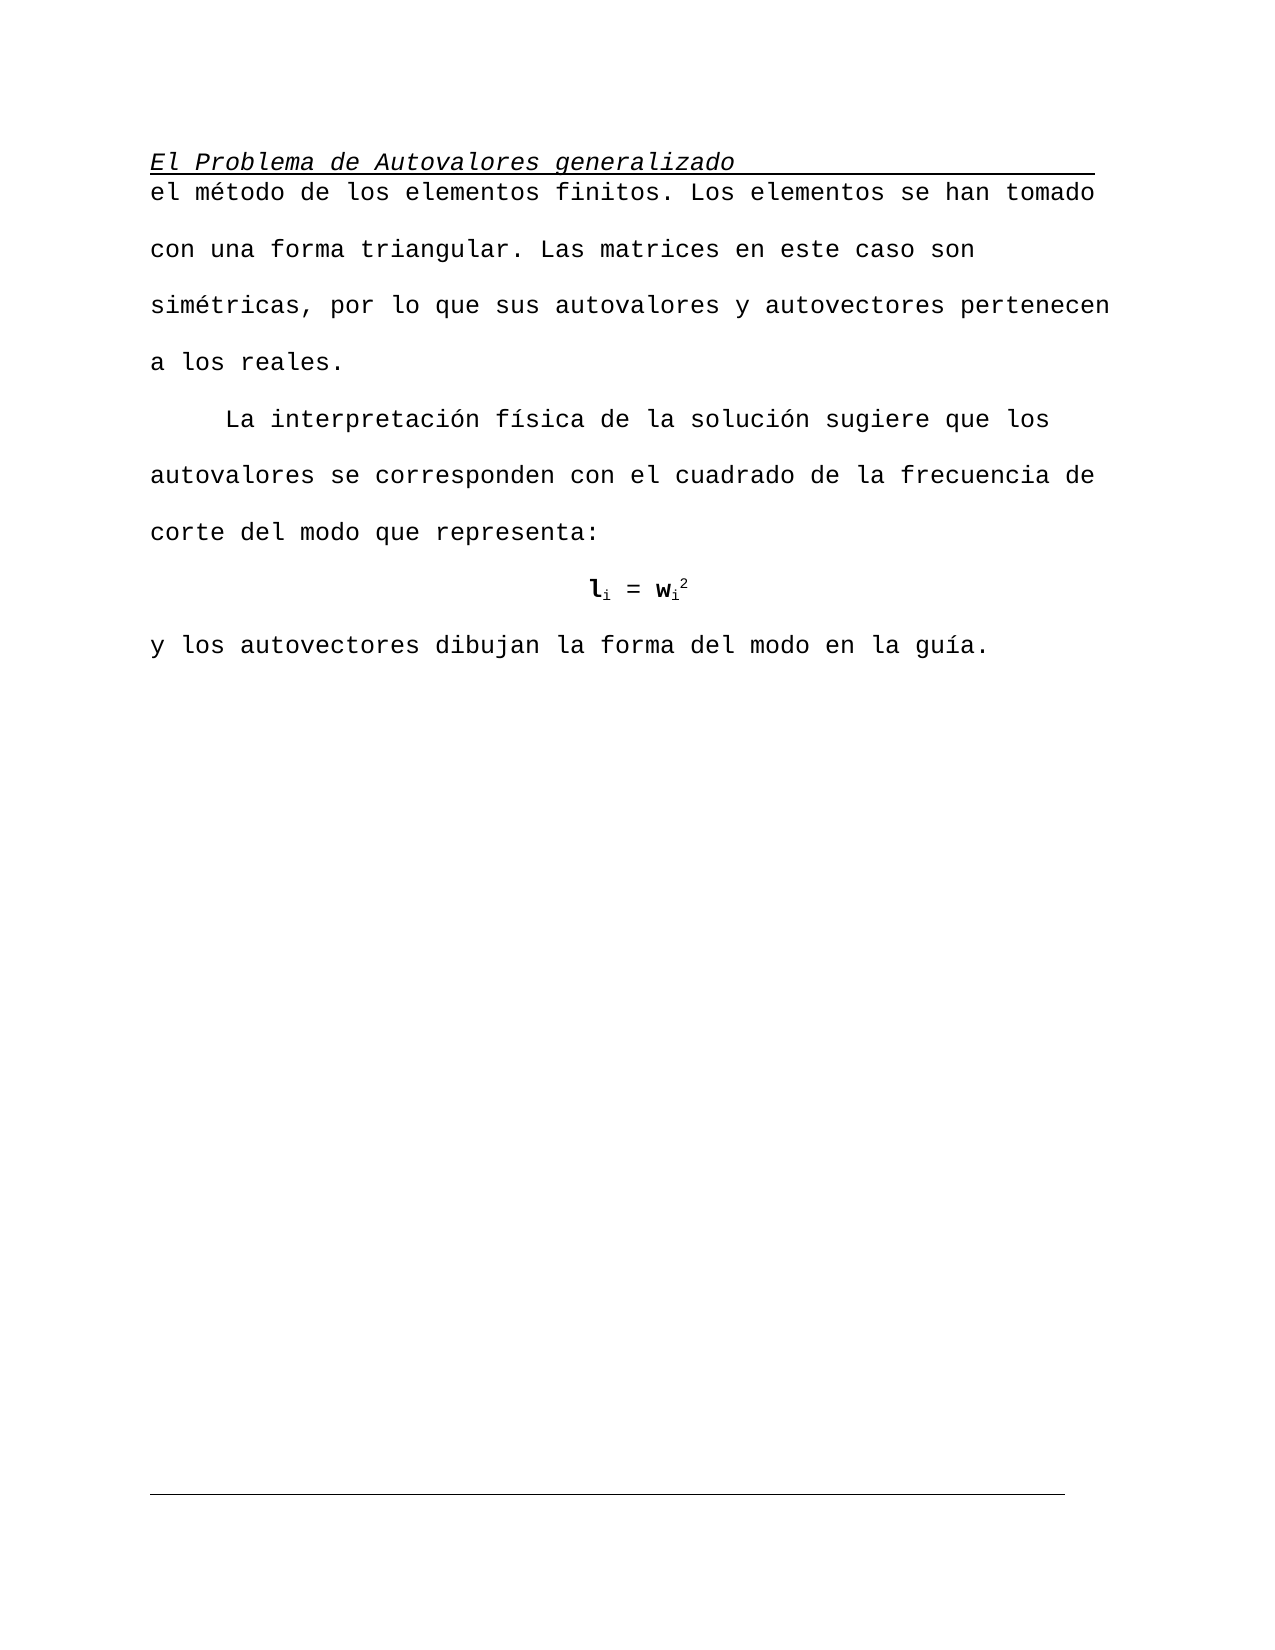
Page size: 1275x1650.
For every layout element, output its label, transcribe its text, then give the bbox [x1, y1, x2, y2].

text La interpretación física de la solución sugiere que los autovalores se corresponden con el cuadrado de la frecuencia de corte del modo que representa: [150, 406, 1125, 548]
text li = wi2 [150, 576, 1125, 604]
text el método de los elementos finitos. Los elementos se han tomado con una forma triangular. Las matrices en este caso son simétricas, por lo que sus autovalores y autovectores pertenecen a los reales. [150, 179, 1125, 378]
text y los autovectores dibujan la forma del modo en la guía. [150, 633, 1125, 661]
